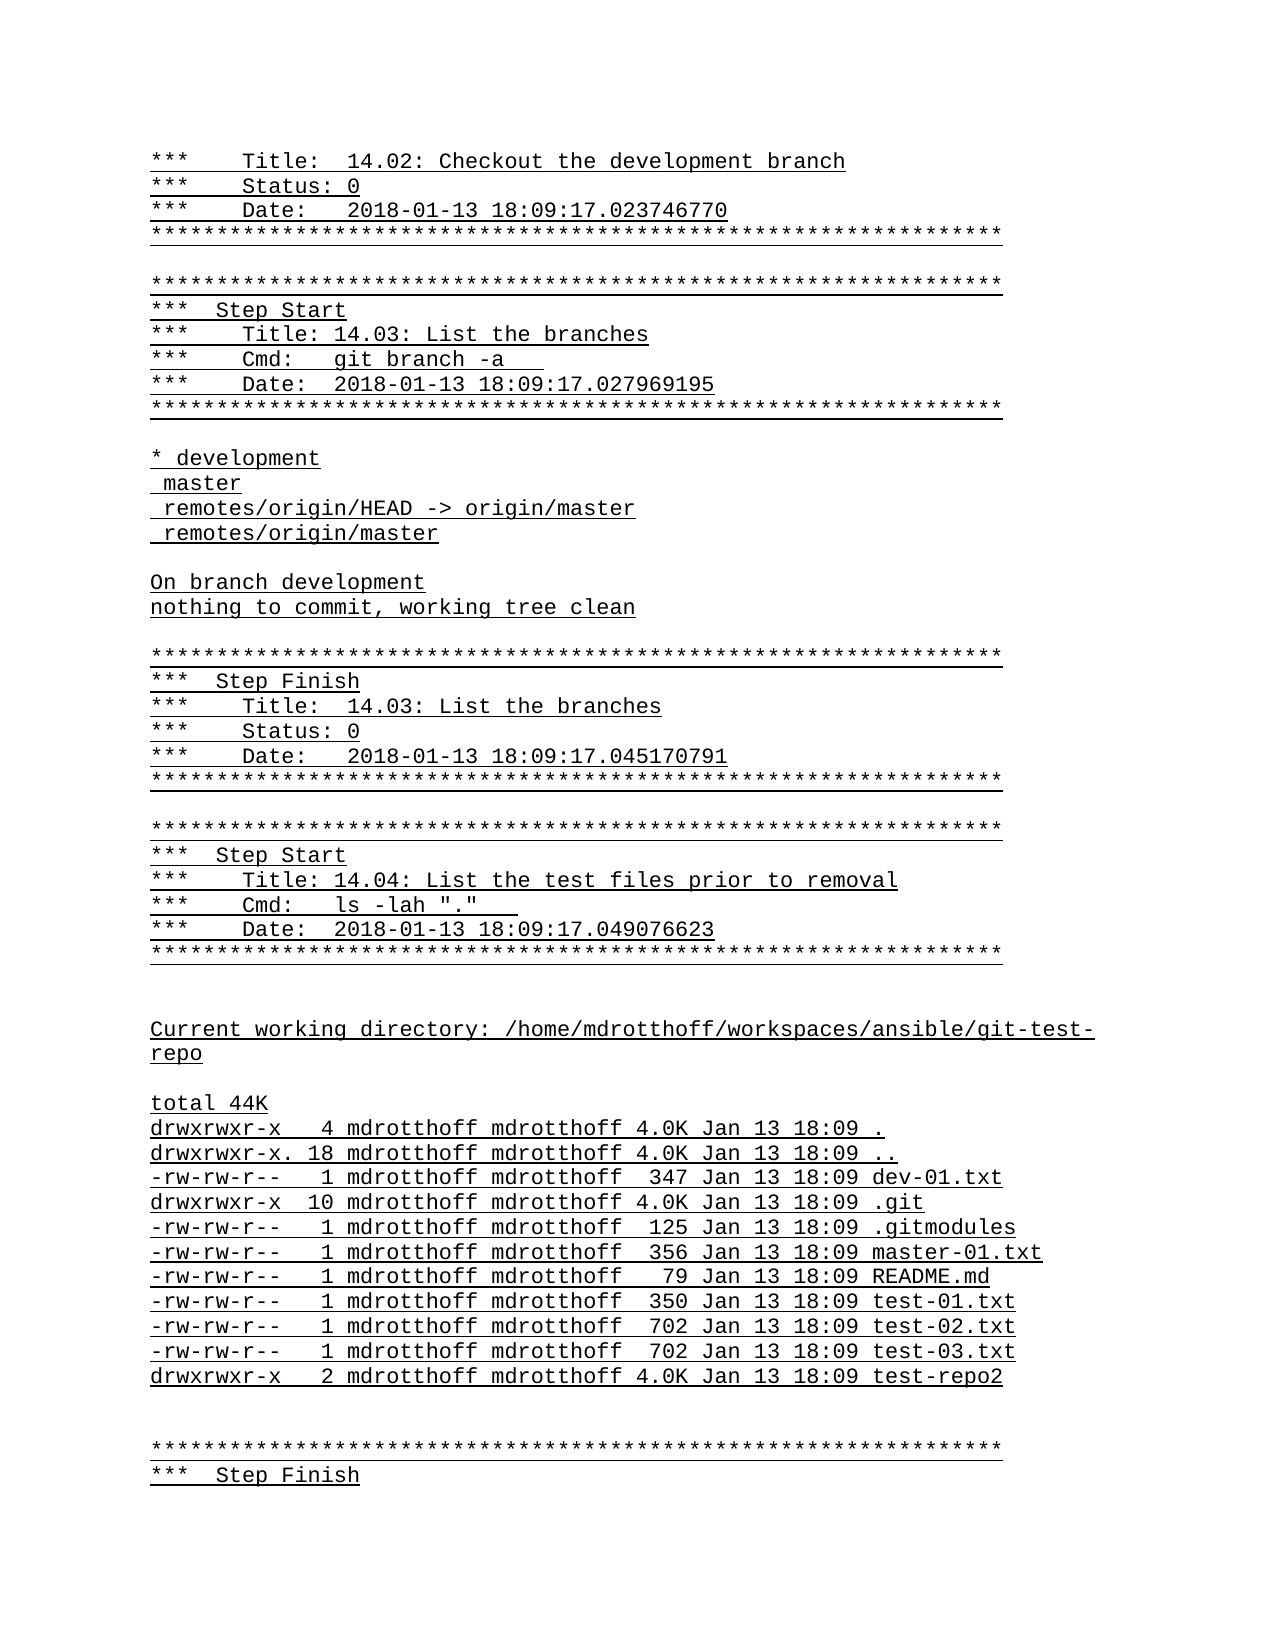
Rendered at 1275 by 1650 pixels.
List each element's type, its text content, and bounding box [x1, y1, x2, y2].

text *** Cmd: git branch -a [150, 348, 1125, 373]
text *** Title: 14.02: Checkout the development branch [150, 150, 1125, 175]
text -rw-rw-r-- 1 mdrotthoff mdrotthoff 356 Jan 13 18:09 master-01.txt [150, 1241, 1125, 1266]
text remotes/origin/HEAD -> origin/master [150, 497, 1125, 522]
text *** Date: 2018-01-13 18:09:17.027969195 [150, 373, 1125, 398]
text remotes/origin/master [150, 522, 1125, 547]
text -rw-rw-r-- 1 mdrotthoff mdrotthoff 702 Jan 13 18:09 test-03.txt [150, 1340, 1125, 1365]
text drwxrwxr-x 4 mdrotthoff mdrotthoff 4.0K Jan 13 18:09 . [150, 1117, 1125, 1142]
text drwxrwxr-x. 18 mdrotthoff mdrotthoff 4.0K Jan 13 18:09 .. [150, 1142, 1125, 1166]
text *** Date: 2018-01-13 18:09:17.049076623 [150, 918, 1125, 943]
text *** Title: 14.03: List the branches [150, 695, 1125, 720]
text *** Step Start [150, 844, 1125, 869]
text -rw-rw-r-- 1 mdrotthoff mdrotthoff 79 Jan 13 18:09 README.md [150, 1266, 1125, 1290]
text ***************************************************************** [150, 274, 1125, 299]
text ***************************************************************** [150, 943, 1125, 968]
text master [150, 472, 1125, 497]
text ***************************************************************** [150, 224, 1125, 249]
text nothing to commit, working tree clean [150, 596, 1125, 621]
text *** Status: 0 [150, 175, 1125, 199]
text ***************************************************************** [150, 646, 1125, 671]
text -rw-rw-r-- 1 mdrotthoff mdrotthoff 125 Jan 13 18:09 .gitmodules [150, 1216, 1125, 1241]
text drwxrwxr-x 10 mdrotthoff mdrotthoff 4.0K Jan 13 18:09 .git [150, 1191, 1125, 1216]
text Current working directory: /home/mdrotthoff/workspaces/ansible/git-test-repo [150, 1018, 1125, 1067]
text *** Step Start [150, 299, 1125, 323]
text * development [150, 447, 1125, 472]
text drwxrwxr-x 2 mdrotthoff mdrotthoff 4.0K Jan 13 18:09 test-repo2 [150, 1365, 1125, 1389]
text -rw-rw-r-- 1 mdrotthoff mdrotthoff 350 Jan 13 18:09 test-01.txt [150, 1290, 1125, 1315]
text *** Cmd: ls -lah "." [150, 894, 1125, 918]
text ***************************************************************** [150, 1439, 1125, 1464]
text *** Title: 14.04: List the test files prior to removal [150, 869, 1125, 894]
text -rw-rw-r-- 1 mdrotthoff mdrotthoff 347 Jan 13 18:09 dev-01.txt [150, 1166, 1125, 1191]
text *** Date: 2018-01-13 18:09:17.045170791 [150, 745, 1125, 770]
text *** Status: 0 [150, 720, 1125, 745]
text *** Step Finish [150, 1464, 1125, 1489]
text *** Date: 2018-01-13 18:09:17.023746770 [150, 199, 1125, 224]
text On branch development [150, 571, 1125, 596]
text total 44K [150, 1092, 1125, 1117]
text ***************************************************************** [150, 770, 1125, 794]
text *** Title: 14.03: List the branches [150, 323, 1125, 348]
text ***************************************************************** [150, 398, 1125, 423]
text *** Step Finish [150, 671, 1125, 695]
text -rw-rw-r-- 1 mdrotthoff mdrotthoff 702 Jan 13 18:09 test-02.txt [150, 1315, 1125, 1340]
text ***************************************************************** [150, 819, 1125, 844]
